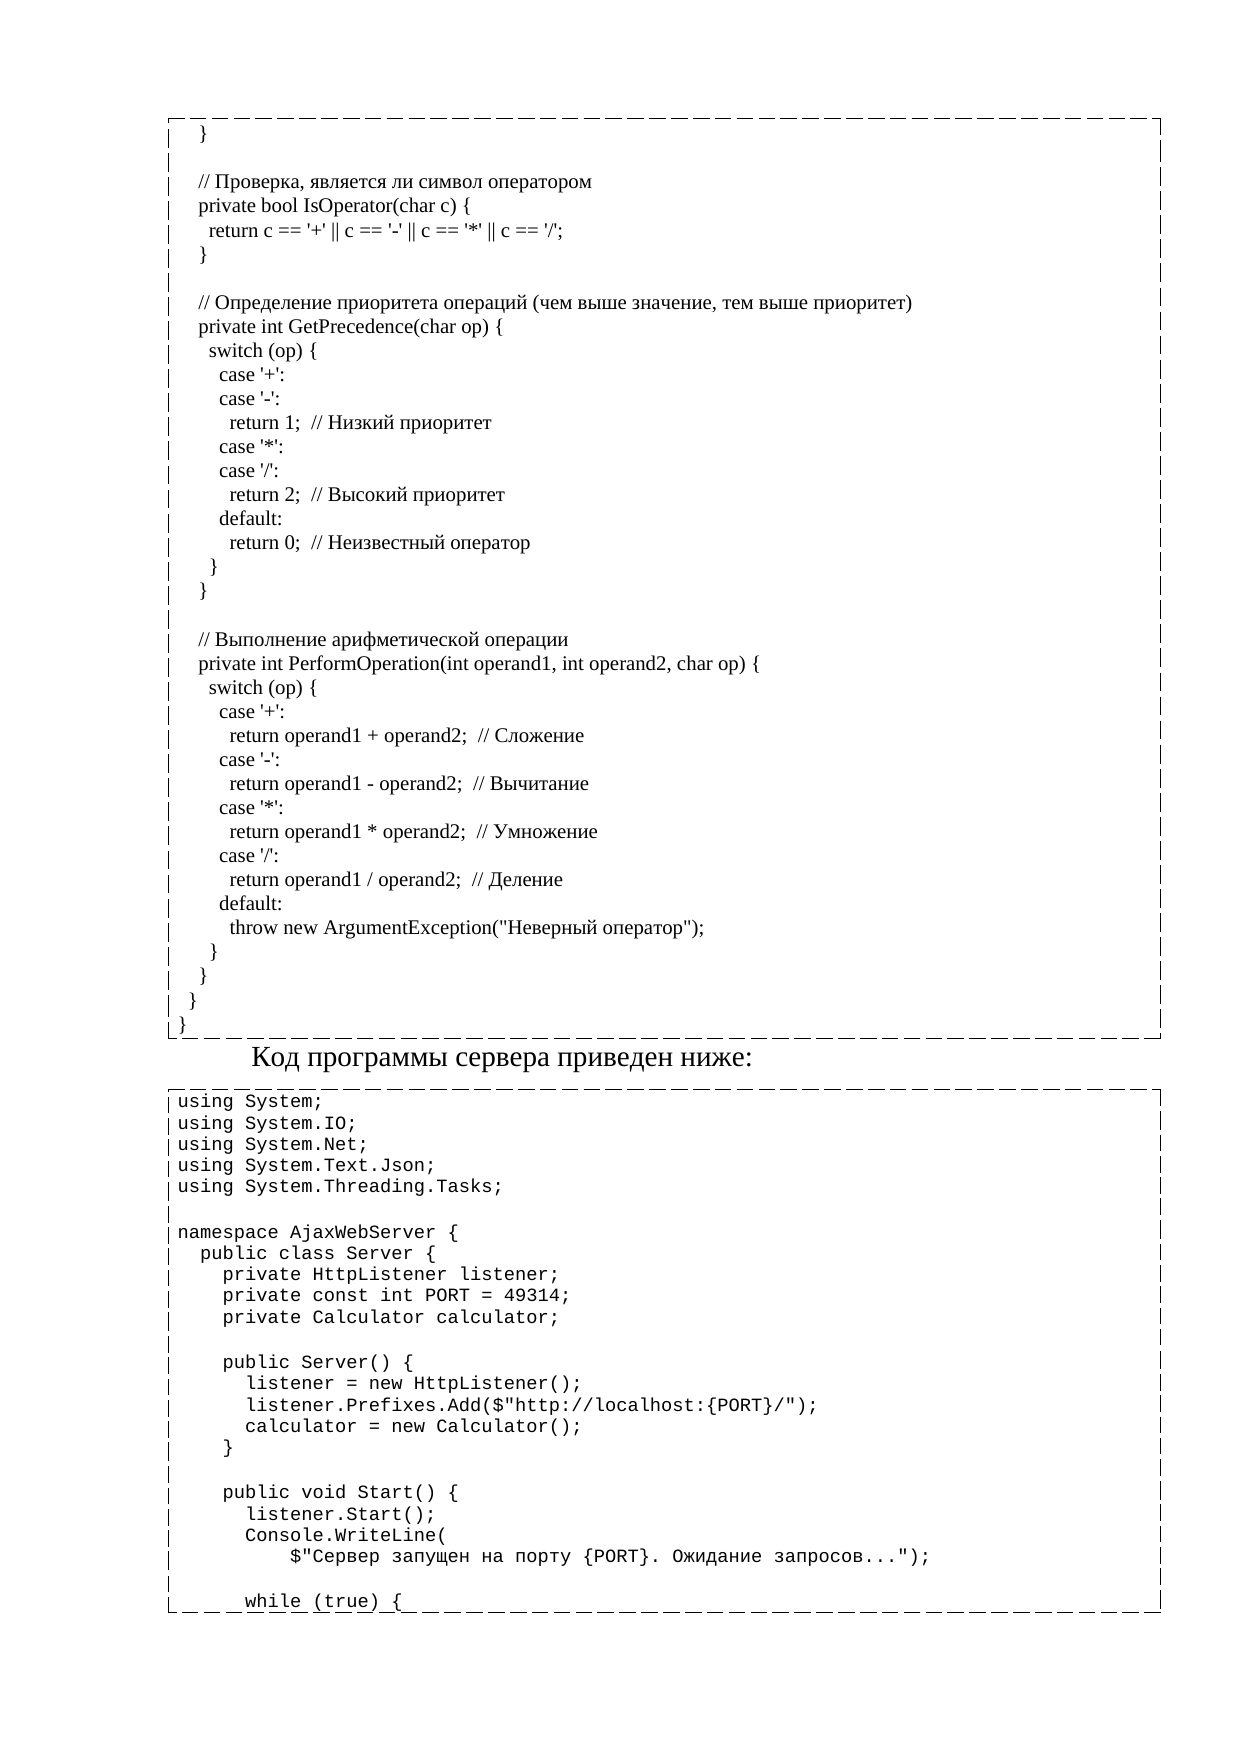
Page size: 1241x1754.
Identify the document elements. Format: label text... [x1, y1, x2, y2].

text while (true) { [177, 1592, 1152, 1613]
text return operand1 - operand2; // Вычитание [177, 771, 1152, 795]
text public Server() { [177, 1353, 1152, 1374]
text case '-': [177, 747, 1152, 771]
text } [177, 554, 1152, 578]
text // Выполнение арифметической операции [177, 627, 1152, 651]
text listener.Start(); [177, 1504, 1152, 1526]
text case '/': [177, 843, 1152, 867]
text return operand1 + operand2; // Сложение [177, 723, 1152, 747]
text return 0; // Неизвестный оператор [177, 530, 1152, 554]
text return operand1 * operand2; // Умножение [177, 819, 1152, 843]
text case '+': [177, 362, 1152, 386]
text throw new ArgumentException("Неверный оператор"); [177, 915, 1152, 939]
text private int PerformOperation(int operand1, int operand2, char op) { [177, 651, 1152, 675]
text using System.Text.Json; [177, 1156, 1152, 1177]
text } [177, 963, 1152, 987]
text // Проверка, является ли символ оператором [177, 169, 1152, 193]
text } [168, 118, 1161, 145]
text Код программы сервера приведен ниже: [177, 1039, 1152, 1072]
text public void Start() { [177, 1483, 1152, 1504]
text namespace AjaxWebServer { [177, 1222, 1152, 1244]
text calculator = new Calculator(); [177, 1417, 1152, 1438]
text $"Сервер запущен на порту {PORT}. Ожидание запросов..."); [177, 1547, 1152, 1568]
text private Calculator calculator; [177, 1307, 1152, 1329]
text private const int PORT = 49314; [177, 1286, 1152, 1307]
text Console.WriteLine( [177, 1526, 1152, 1547]
text case '+': [177, 699, 1152, 723]
text } [177, 987, 1152, 1008]
text return 1; // Низкий приоритет [177, 410, 1152, 434]
text case '/': [177, 458, 1152, 482]
text default: [177, 891, 1152, 915]
text default: [177, 506, 1152, 530]
text using System.IO; [177, 1113, 1152, 1135]
text case '*': [177, 795, 1152, 819]
text switch (op) { [177, 338, 1152, 362]
text using System.Net; [177, 1135, 1152, 1156]
text } [177, 242, 1152, 266]
text private int GetPrecedence(char op) { [177, 314, 1152, 338]
text private bool IsOperator(char c) { [177, 193, 1152, 217]
text using System.Threading.Tasks; [177, 1177, 1152, 1198]
text } [168, 1008, 1161, 1039]
text case '*': [177, 434, 1152, 458]
text switch (op) { [177, 675, 1152, 699]
text listener = new HttpListener(); [177, 1374, 1152, 1395]
text using System; [168, 1089, 1161, 1113]
text } [177, 939, 1152, 963]
text } [177, 1438, 1152, 1459]
text private HttpListener listener; [177, 1265, 1152, 1286]
text public class Server { [177, 1244, 1152, 1265]
text return 2; // Высокий приоритет [177, 482, 1152, 506]
text listener.Prefixes.Add($"http://localhost:{PORT}/"); [177, 1395, 1152, 1417]
text return operand1 / operand2; // Деление [177, 867, 1152, 891]
text } [177, 578, 1152, 602]
text // Определение приоритета операций (чем выше значение, тем выше приоритет) [177, 290, 1152, 314]
text case '-': [177, 386, 1152, 410]
text return c == '+' || c == '-' || c == '*' || c == '/'; [177, 217, 1152, 242]
